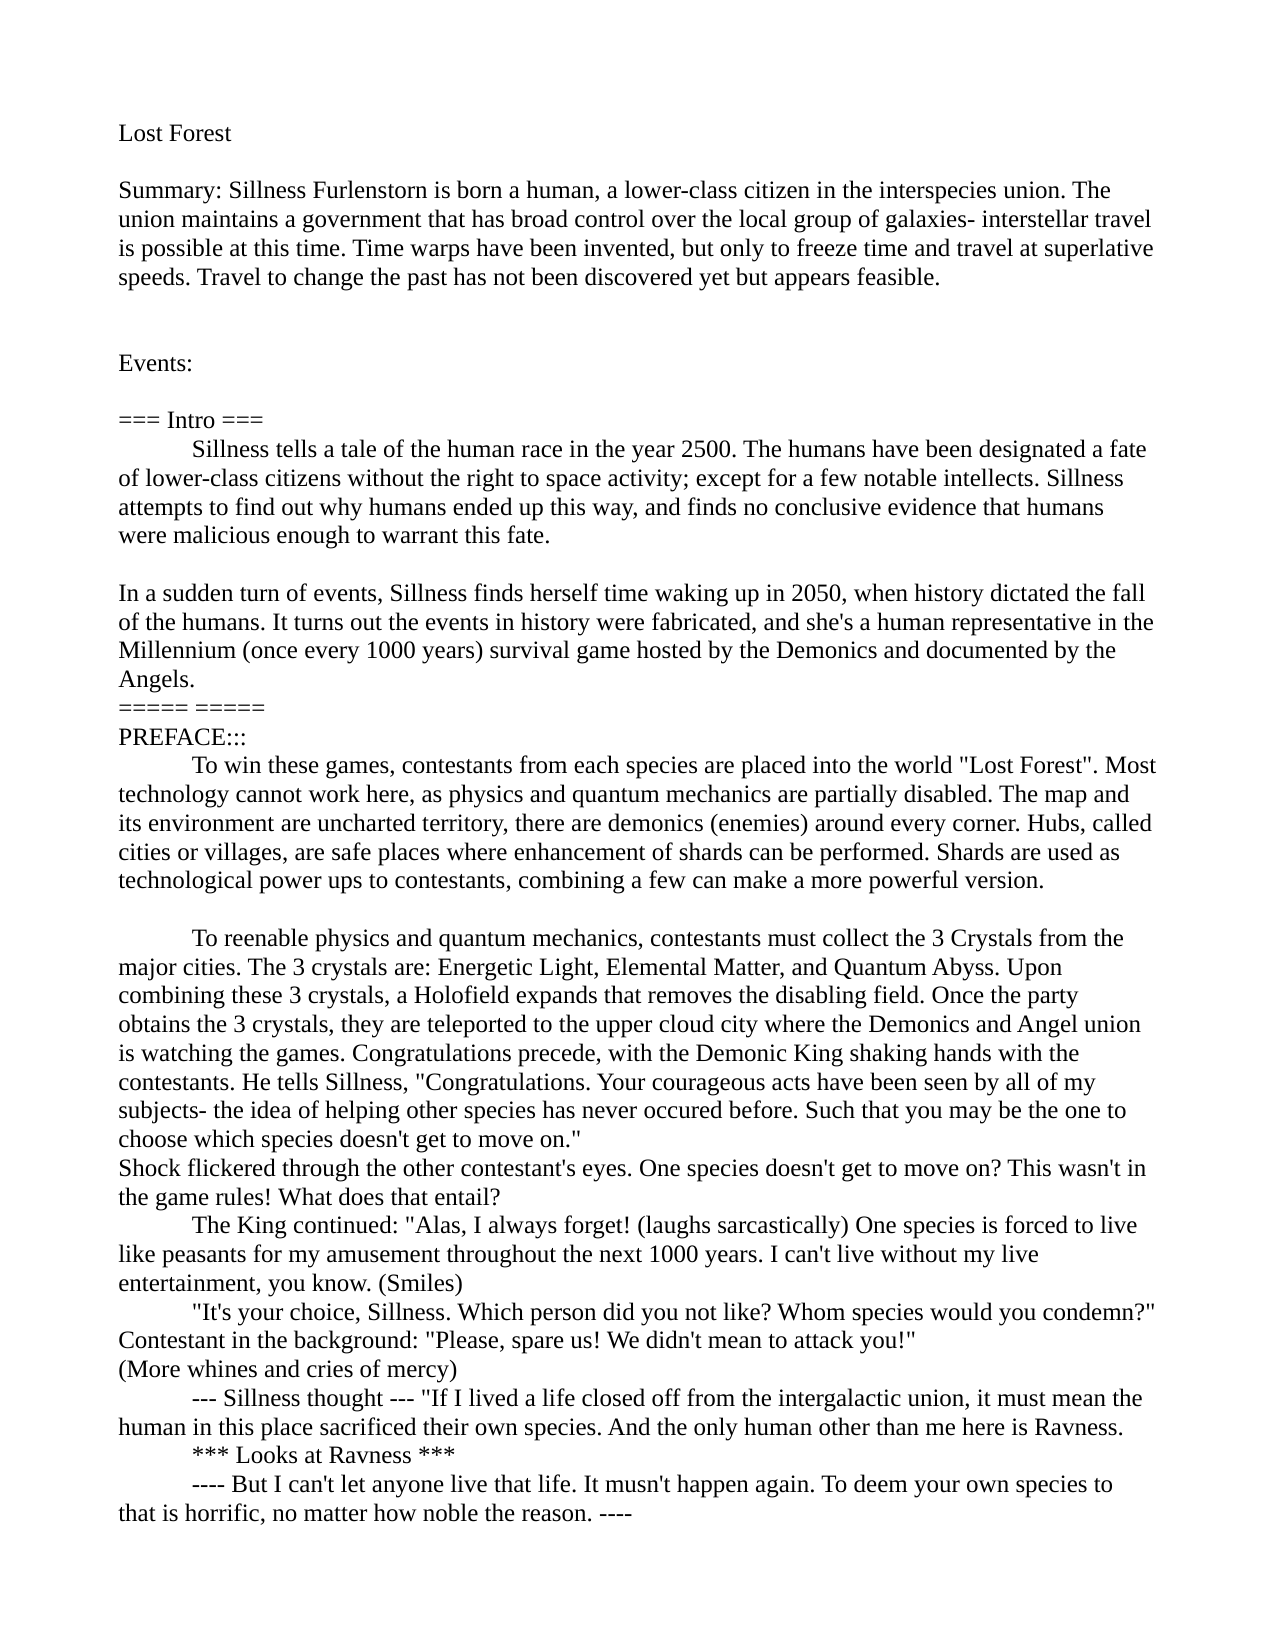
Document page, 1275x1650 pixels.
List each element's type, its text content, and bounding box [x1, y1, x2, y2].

text Sillness tells a tale of the human race in the year 2500. The humans have been designated a fate of lower-class citizens without the right to space activity; except for a few notable intellects. Sillness attempts to find out why humans ended up this way, and finds no conclusive evidence that humans were malicious enough to warrant this fate. [118, 434, 1157, 549]
text PREFACE::: [118, 722, 1157, 751]
text === Intro === [118, 406, 1157, 434]
text Summary: Sillness Furlenstorn is born a human, a lower-class citizen in the interspecies union. The union maintains a government that has broad control over the local group of galaxies- interstellar travel is possible at this time. Time warps have been invented, but only to freeze time and travel at superlative speeds. Travel to change the past has not been discovered yet but appears feasible. [118, 176, 1157, 291]
text ---- But I can't let anyone live that life. It musn't happen again. To deem your own species to that is horrific, no matter how noble the reason. ---- [118, 1469, 1157, 1527]
text "It's your choice, Sillness. Which person did you not like? Whom species would you condemn?" [118, 1297, 1157, 1326]
text Events: [118, 348, 1157, 377]
text ===== ===== [118, 693, 1157, 722]
text The King continued: "Alas, I always forget! (laughs sarcastically) One species is forced to live like peasants for my amusement throughout the next 1000 years. I can't live without my live entertainment, you know. (Smiles) [118, 1211, 1157, 1297]
text Shock flickered through the other contestant's eyes. One species doesn't get to move on? This wasn't in the game rules! What does that entail? [118, 1153, 1157, 1211]
text --- Sillness thought --- "If I lived a life closed off from the intergalactic union, it must mean the human in this place sacrificed their own species. And the only human other than me here is Ravness. [118, 1383, 1157, 1441]
text *** Looks at Ravness *** [118, 1441, 1157, 1469]
text (More whines and cries of mercy) [118, 1354, 1157, 1383]
text Contestant in the background: "Please, spare us! We didn't mean to attack you!" [118, 1326, 1157, 1354]
text In a sudden turn of events, Sillness finds herself time waking up in 2050, when history dictated the fall of the humans. It turns out the events in history were fabricated, and she's a human representative in the Millennium (once every 1000 years) survival game hosted by the Demonics and documented by the Angels. [118, 578, 1157, 693]
text To win these games, contestants from each species are placed into the world "Lost Forest". Most technology cannot work here, as physics and quantum mechanics are partially disabled. The map and its environment are uncharted territory, there are demonics (enemies) around every corner. Hubs, called cities or villages, are safe places where enhancement of shards can be performed. Shards are used as technological power ups to contestants, combining a few can make a more powerful version. [118, 751, 1157, 894]
text Lost Forest [118, 118, 1157, 147]
text To reenable physics and quantum mechanics, contestants must collect the 3 Crystals from the major cities. The 3 crystals are: Energetic Light, Elemental Matter, and Quantum Abyss. Upon combining these 3 crystals, a Holofield expands that removes the disabling field. Once the party obtains the 3 crystals, they are teleported to the upper cloud city where the Demonics and Angel union is watching the games. Congratulations precede, with the Demonic King shaking hands with the contestants. He tells Sillness, "Congratulations. Your courageous acts have been seen by all of my subjects- the idea of helping other species has never occured before. Such that you may be the one to choose which species doesn't get to move on." [118, 923, 1157, 1153]
